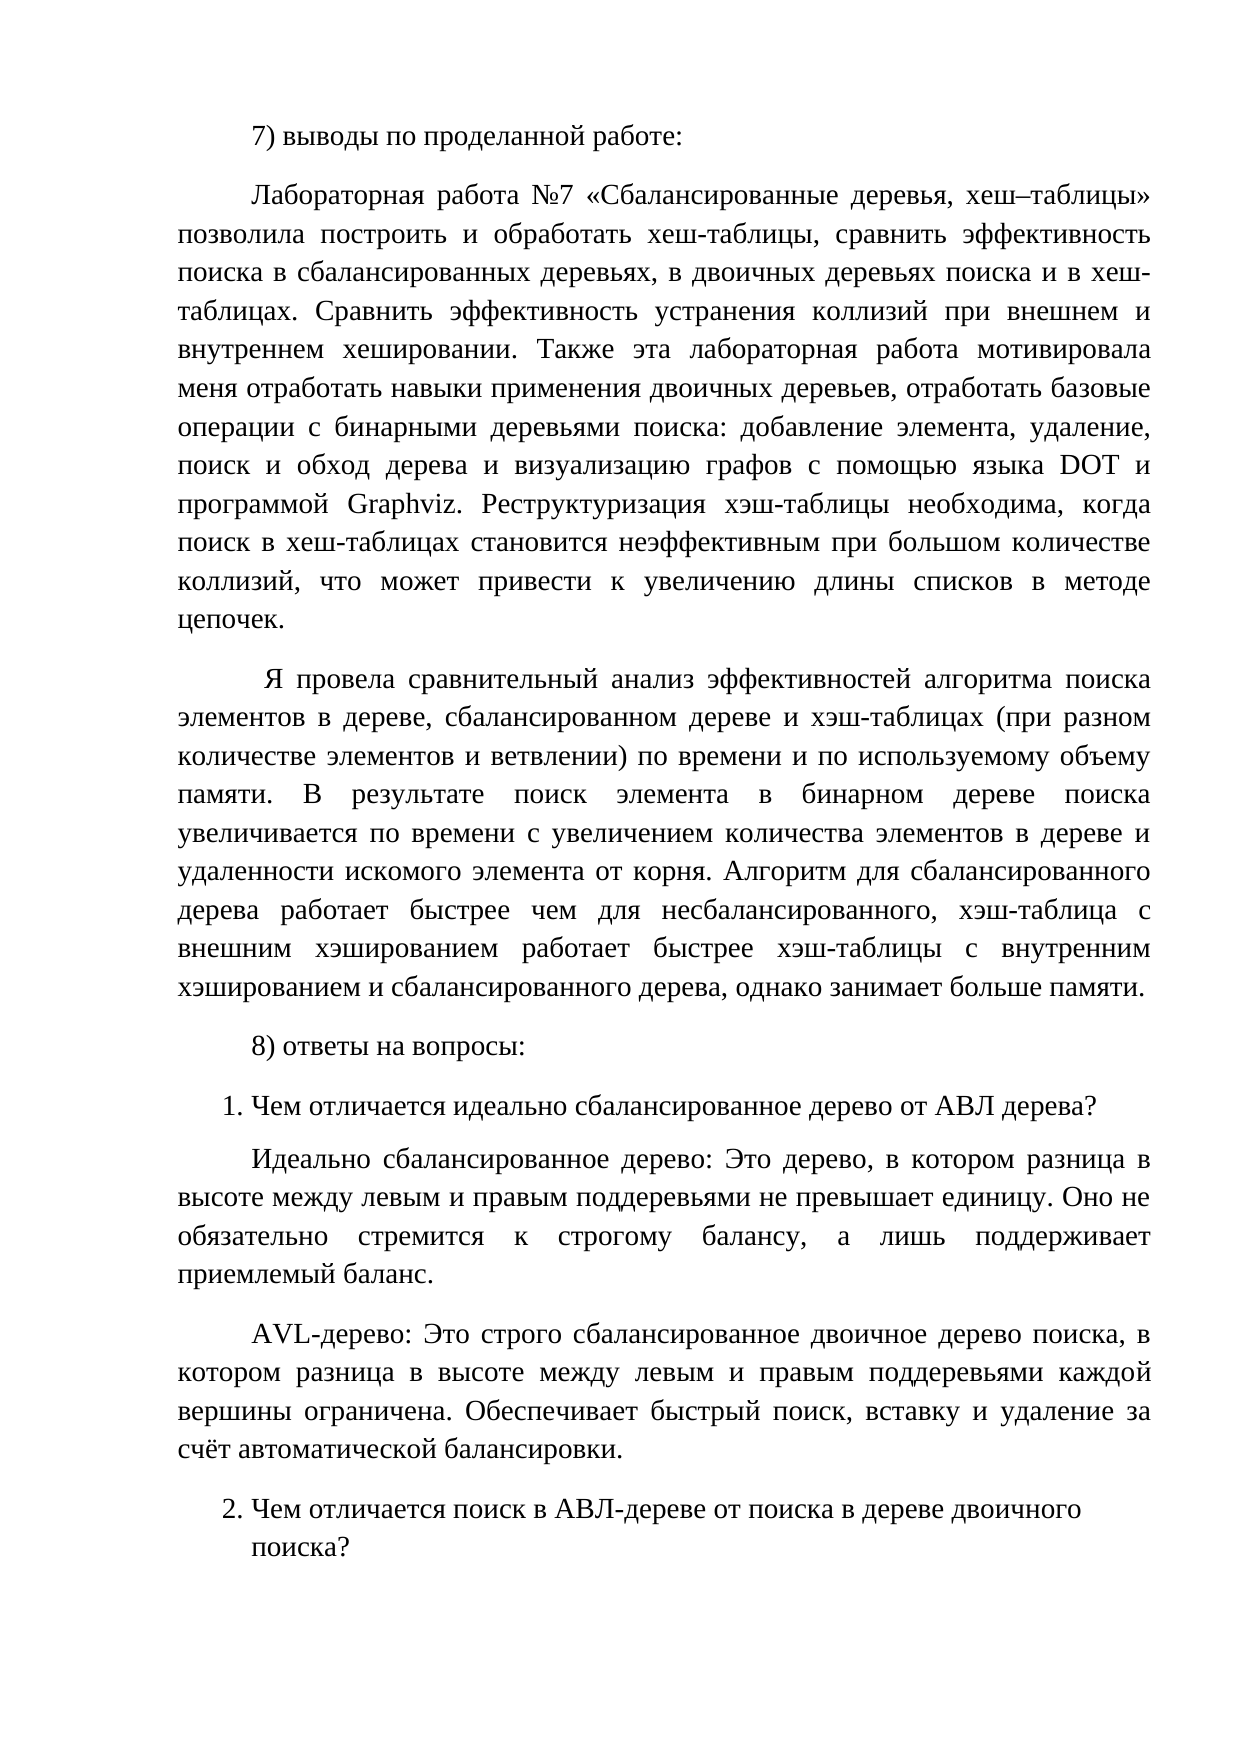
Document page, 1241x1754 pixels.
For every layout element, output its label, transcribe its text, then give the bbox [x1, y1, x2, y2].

text Идеально сбалансированное дерево: Это дерево, в котором разница в высоте между левым и правым поддеревьями не превышает единицу. Оно не обязательно стремится к строгому балансу, а лишь поддерживает приемлемый баланс. [177, 1141, 1152, 1290]
text Лабораторная работа №7 «Сбалансированные деревья, хеш–таблицы» позволила построить и обработать хеш-таблицы, сравнить эффективность поиска в сбалансированных деревьях, в двоичных деревьях поиска и в хеш-таблицах. Сравнить эффективность устранения коллизий при внешнем и внутреннем хешировании. Также эта лабораторная работа мотивировала меня отработать навыки применения двоичных деревьев, отработать базовые операции с бинарными деревьями поиска: добавление элемента, удаление, поиск и обход дерева и визуализацию графов c помощью языка DOT и программой Graphviz. Реструктуризация хэш-таблицы необходима, когда поиск в хеш-таблицах становится неэффективным при большом количестве коллизий, что может привести к увеличению длины списков в методе цепочек. [177, 177, 1152, 635]
text AVL-дерево: Это строго сбалансированное двоичное дерево поиска, в котором разница в высоте между левым и правым поддеревьями каждой вершины ограничена. Обеспечивает быстрый поиск, вставку и удаление за счёт автоматической балансировки. [177, 1316, 1152, 1465]
text 8) ответы на вопросы: [177, 1028, 1152, 1062]
text 7) выводы по проделанной работе: [177, 118, 1152, 152]
text Я провела сравнительный анализ эффективностей алгоритма поиска элементов в дереве, сбалансированном дереве и хэш-таблицах (при разном количестве элементов и ветвлении) по времени и по используемому объему памяти. В результате поиск элемента в бинарном дереве поиска увеличивается по времени с увеличением количества элементов в дереве и удаленности искомого элемента от корня. Алгоритм для сбалансированного дерева работает быстрее чем для несбалансированного, хэш-таблица с внешним хэшированием работает быстрее хэш-таблицы с внутренним хэшированием и сбалансированного дерева, однако занимает больше памяти. [177, 661, 1152, 1003]
list Чем отличается идеально сбалансированное дерево от АВЛ дерева? [222, 1088, 1152, 1121]
list Чем отличается поиск в АВЛ-дереве от поиска в дереве двоичного поиска? [222, 1491, 1152, 1563]
